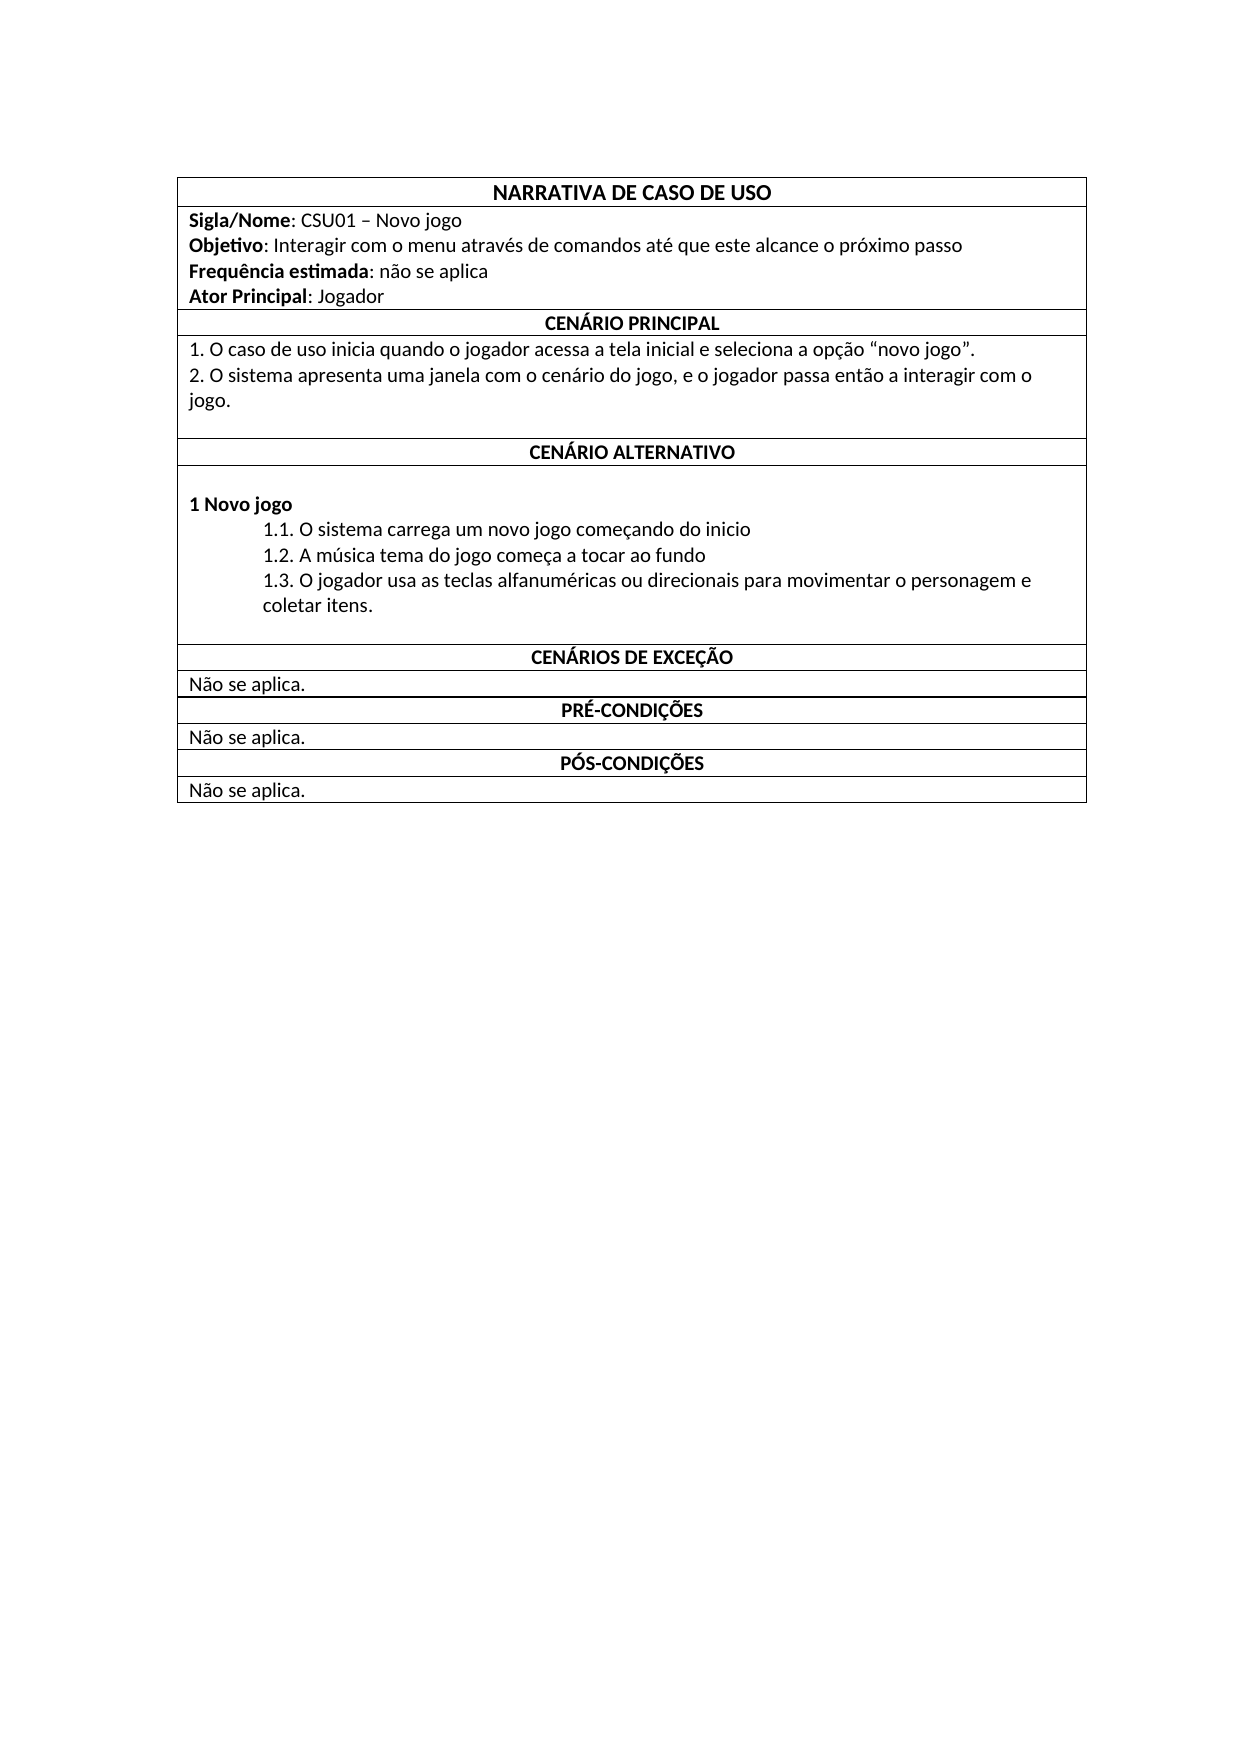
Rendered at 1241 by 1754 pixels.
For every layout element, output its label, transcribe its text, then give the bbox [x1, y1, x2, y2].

table_cell CENÁRIO ALTERNATIVO [178, 439, 1086, 464]
table_cell PRÉ-CONDIÇÕES [178, 698, 1086, 723]
table_cell Não se aplica. [178, 724, 1086, 749]
table_cell CENÁRIO PRINCIPAL [178, 310, 1086, 335]
table_cell Não se aplica. [178, 777, 1086, 802]
table_cell Sigla/Nome: CSU01 – Novo jogo Objetivo: Interagir com o menu através de comandos até que este alcance o próximo passo Frequência estimada: não se aplica Ator Principal: Jogador [178, 207, 1086, 309]
table_cell 1. O caso de uso inicia quando o jogador acessa a tela inicial e seleciona a opção “novo jogo”. 2. O sistema apresenta uma janela com o cenário do jogo, e o jogador passa então a interagir com o jogo. [178, 336, 1086, 438]
table_cell PÓS-CONDIÇÕES [178, 750, 1086, 776]
table_cell 1 Novo jogo 1.1. O sistema carrega um novo jogo começando do inicio 1.2. A música tema do jogo começa a tocar ao fundo 1.3. O jogador usa as teclas alfanuméricas ou direcionais para movimentar o personagem e coletar itens. [178, 466, 1086, 643]
table_header NARRATIVA DE CASO DE USO [178, 178, 1086, 206]
table_cell Não se aplica. [178, 671, 1086, 696]
table_cell CENÁRIOS DE EXCEÇÃO [178, 645, 1086, 670]
